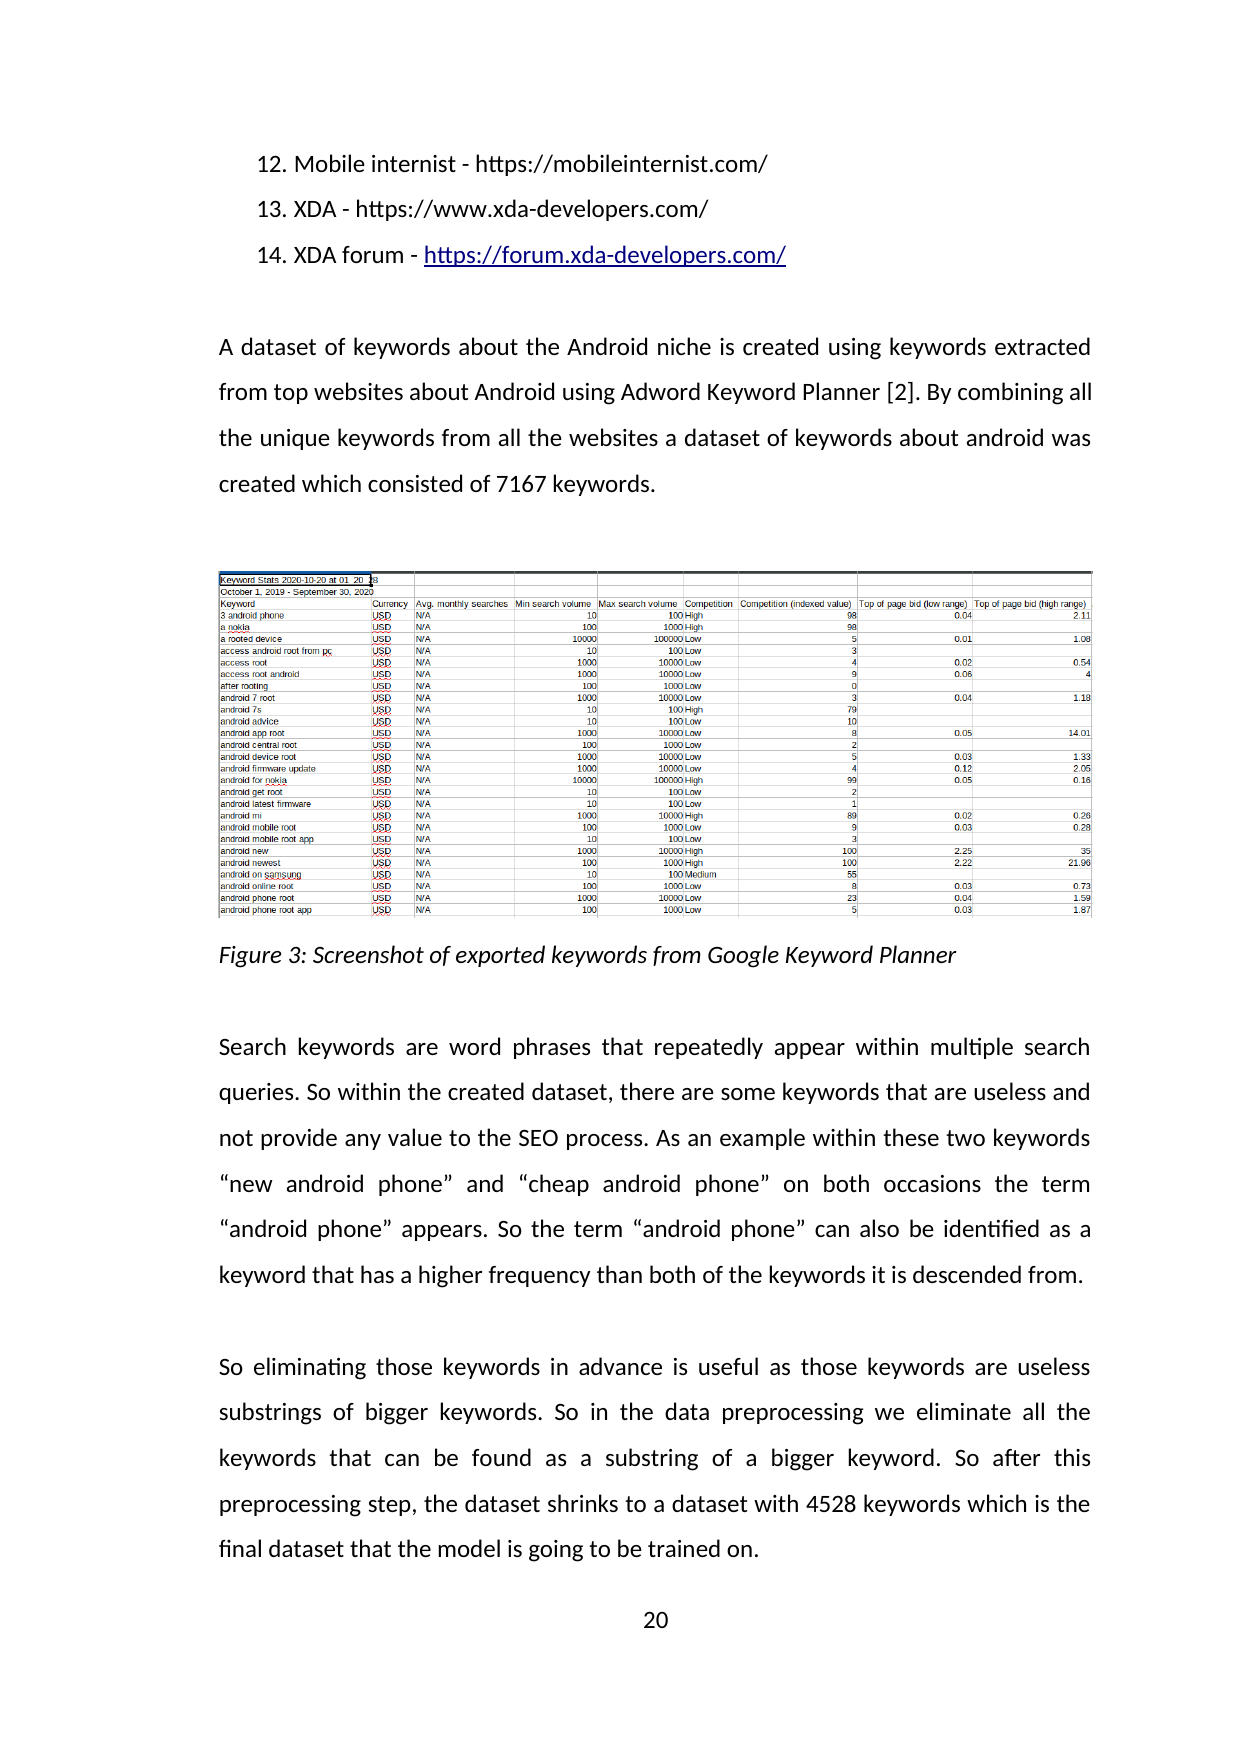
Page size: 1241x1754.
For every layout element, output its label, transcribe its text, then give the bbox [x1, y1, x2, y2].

text Search keywords are word phrases that repeatedly appear within multiple search queries. So within the created dataset, there are some keywords that are useless and not provide any value to the SEO process. As an example within these two keywords “new android phone” and “cheap android phone” on both occasions the term “android phone” appears. So the term “android phone” can also be identified as a keyword that has a higher frequency than both of the keywords it is descended from. [218, 1031, 1092, 1290]
text So eliminating those keywords in advance is useful as those keywords are useless substrings of bigger keywords. So in the data preprocessing we eliminate all the keywords that can be found as a substring of a bigger keyword. So after this preprocessing step, the dataset shrinks to a dataset with 4528 keywords which is the final dataset that the model is going to be trained on. [218, 1351, 1092, 1564]
text Figure 3: Screenshot of exported keywords from Google Keyword Planner [218, 918, 1093, 970]
text A dataset of keywords about the Android niche is created using keywords extracted from top websites about Android using Adword Keyword Planner [2]. By combining all the unique keywords from all the websites a dataset of keywords about android was created which consisted of 7167 keywords. [218, 331, 1092, 498]
list XDA - https://www.xda-developers.com/ [256, 193, 1092, 224]
list Mobile internist - https://mobileinternist.com/ [256, 148, 1092, 178]
list XDA forum - https://forum.xda-developers.com/ [256, 239, 1092, 270]
picture [218, 571, 1093, 918]
